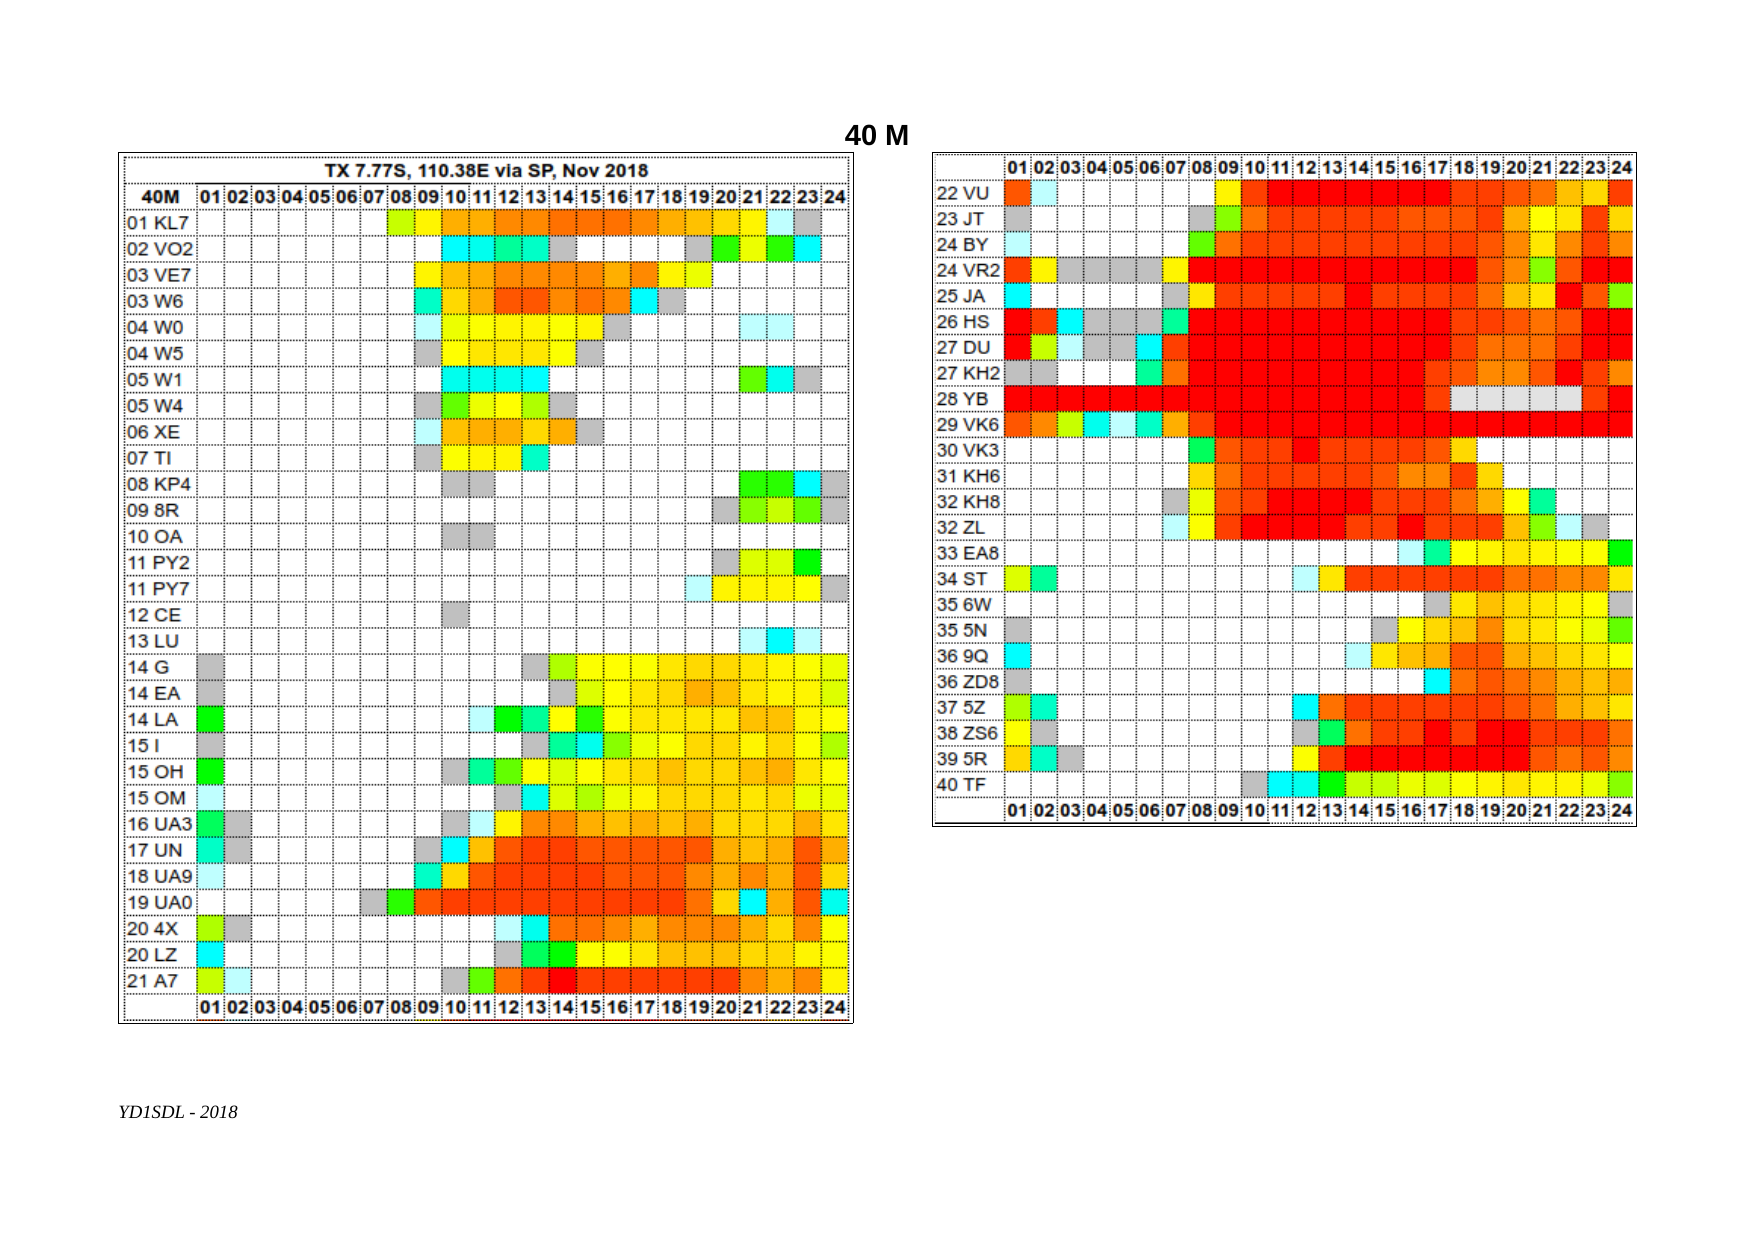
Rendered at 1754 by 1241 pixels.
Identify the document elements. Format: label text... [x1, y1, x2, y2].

picture [934, 154, 1633, 824]
picture [121, 154, 851, 1021]
text 40 M [118, 118, 1636, 152]
